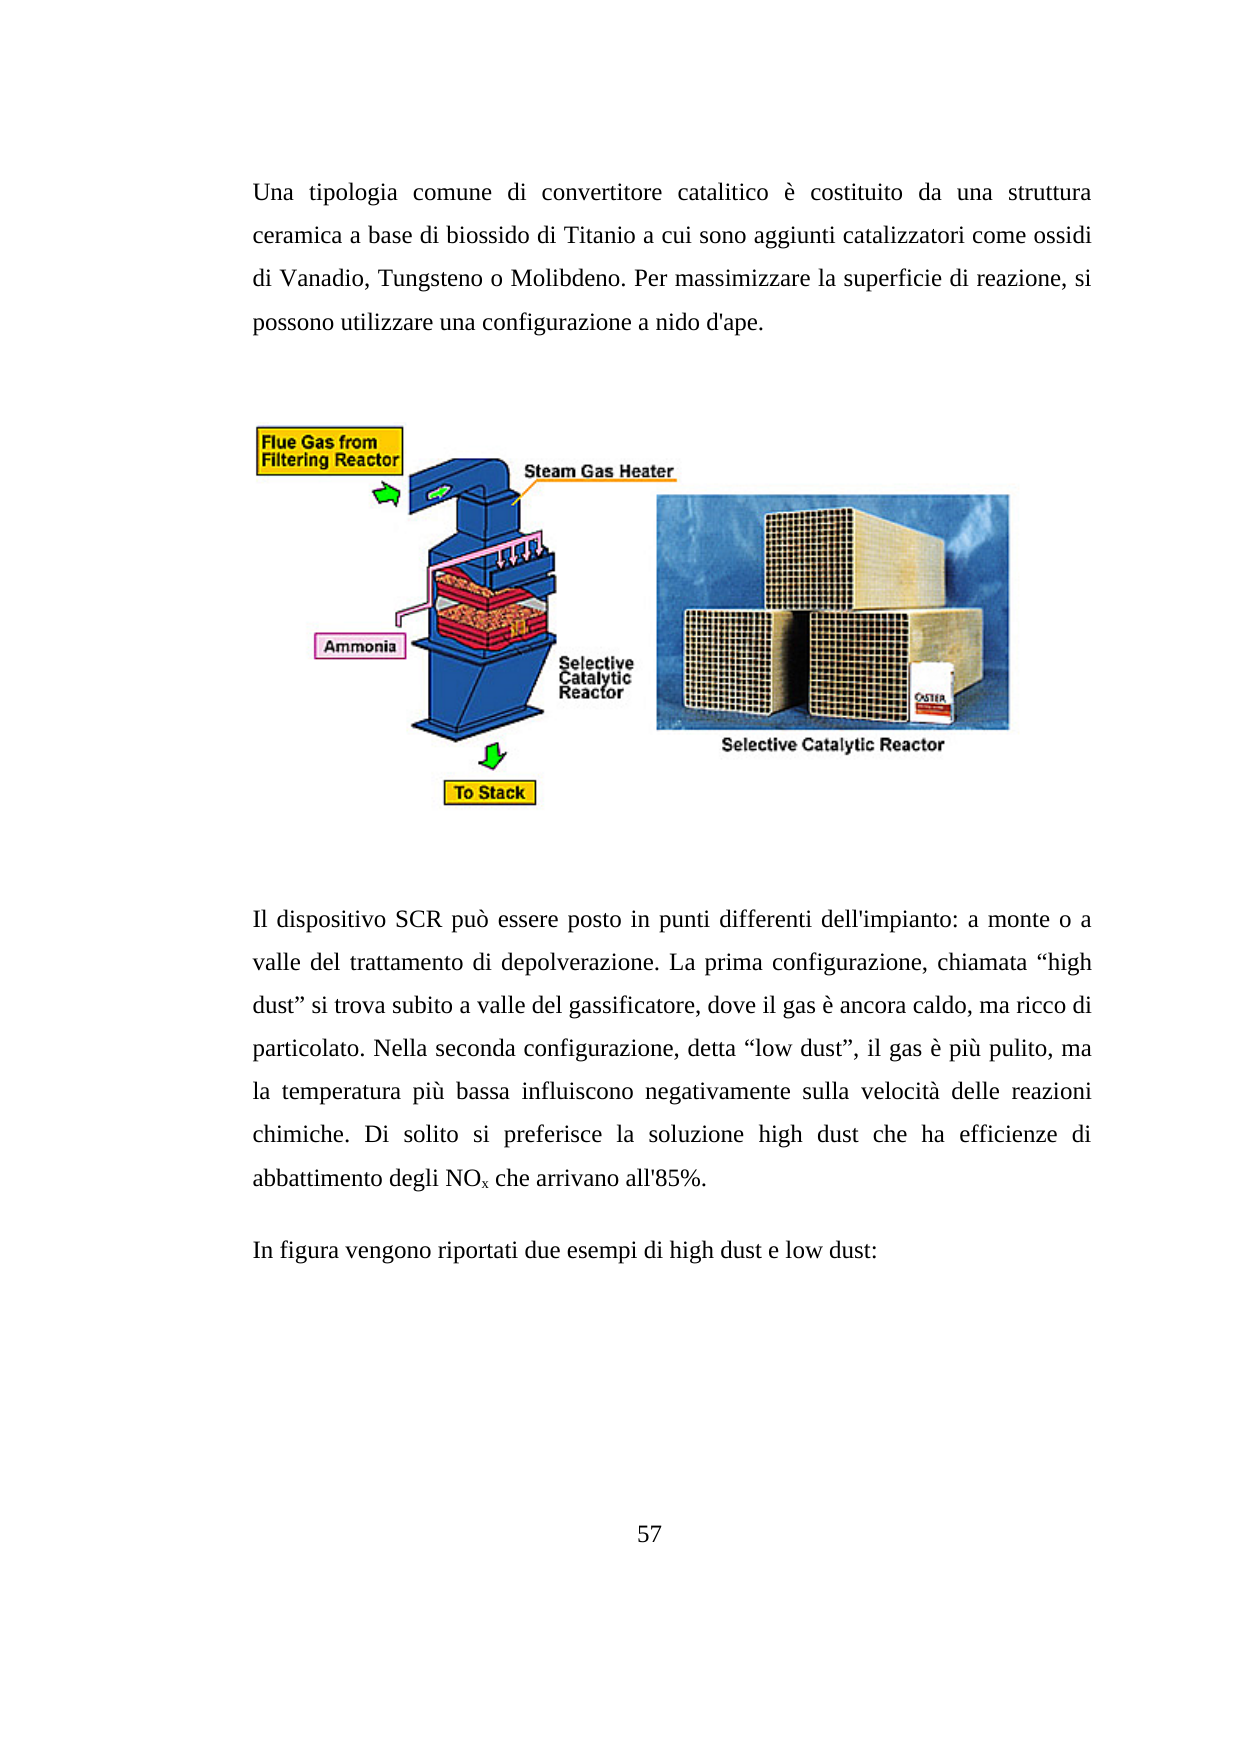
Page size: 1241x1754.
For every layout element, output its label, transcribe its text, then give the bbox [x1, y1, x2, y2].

picture [244, 422, 1026, 818]
list In figura vengono riportati due esempi di high dust e low dust: [215, 1235, 1093, 1264]
list Il dispositivo SCR può essere posto in punti differenti dell'impianto: a monte o a valle del trattamento di depolverazione. La prima configurazione, chiamata “high dust” si trova subito a valle del gassificatore, dove il gas è ancora caldo, ma ricco di particolato. Nella seconda configurazione, detta “low dust”, il gas è più pulito, ma la temperatura più bassa influiscono negativamente sulla velocità delle reazioni chimiche. Di solito si preferisce la soluzione high dust che ha efficienze di abbattimento degli NOx che arrivano all'85%. [215, 904, 1093, 1191]
list Una tipologia comune di convertitore catalitico è costituito da una struttura ceramica a base di biossido di Titanio a cui sono aggiunti catalizzatori come ossidi di Vanadio, Tungsteno o Molibdeno. Per massimizzare la superficie di reazione, si possono utilizzare una configurazione a nido d'ape. [215, 177, 1093, 335]
